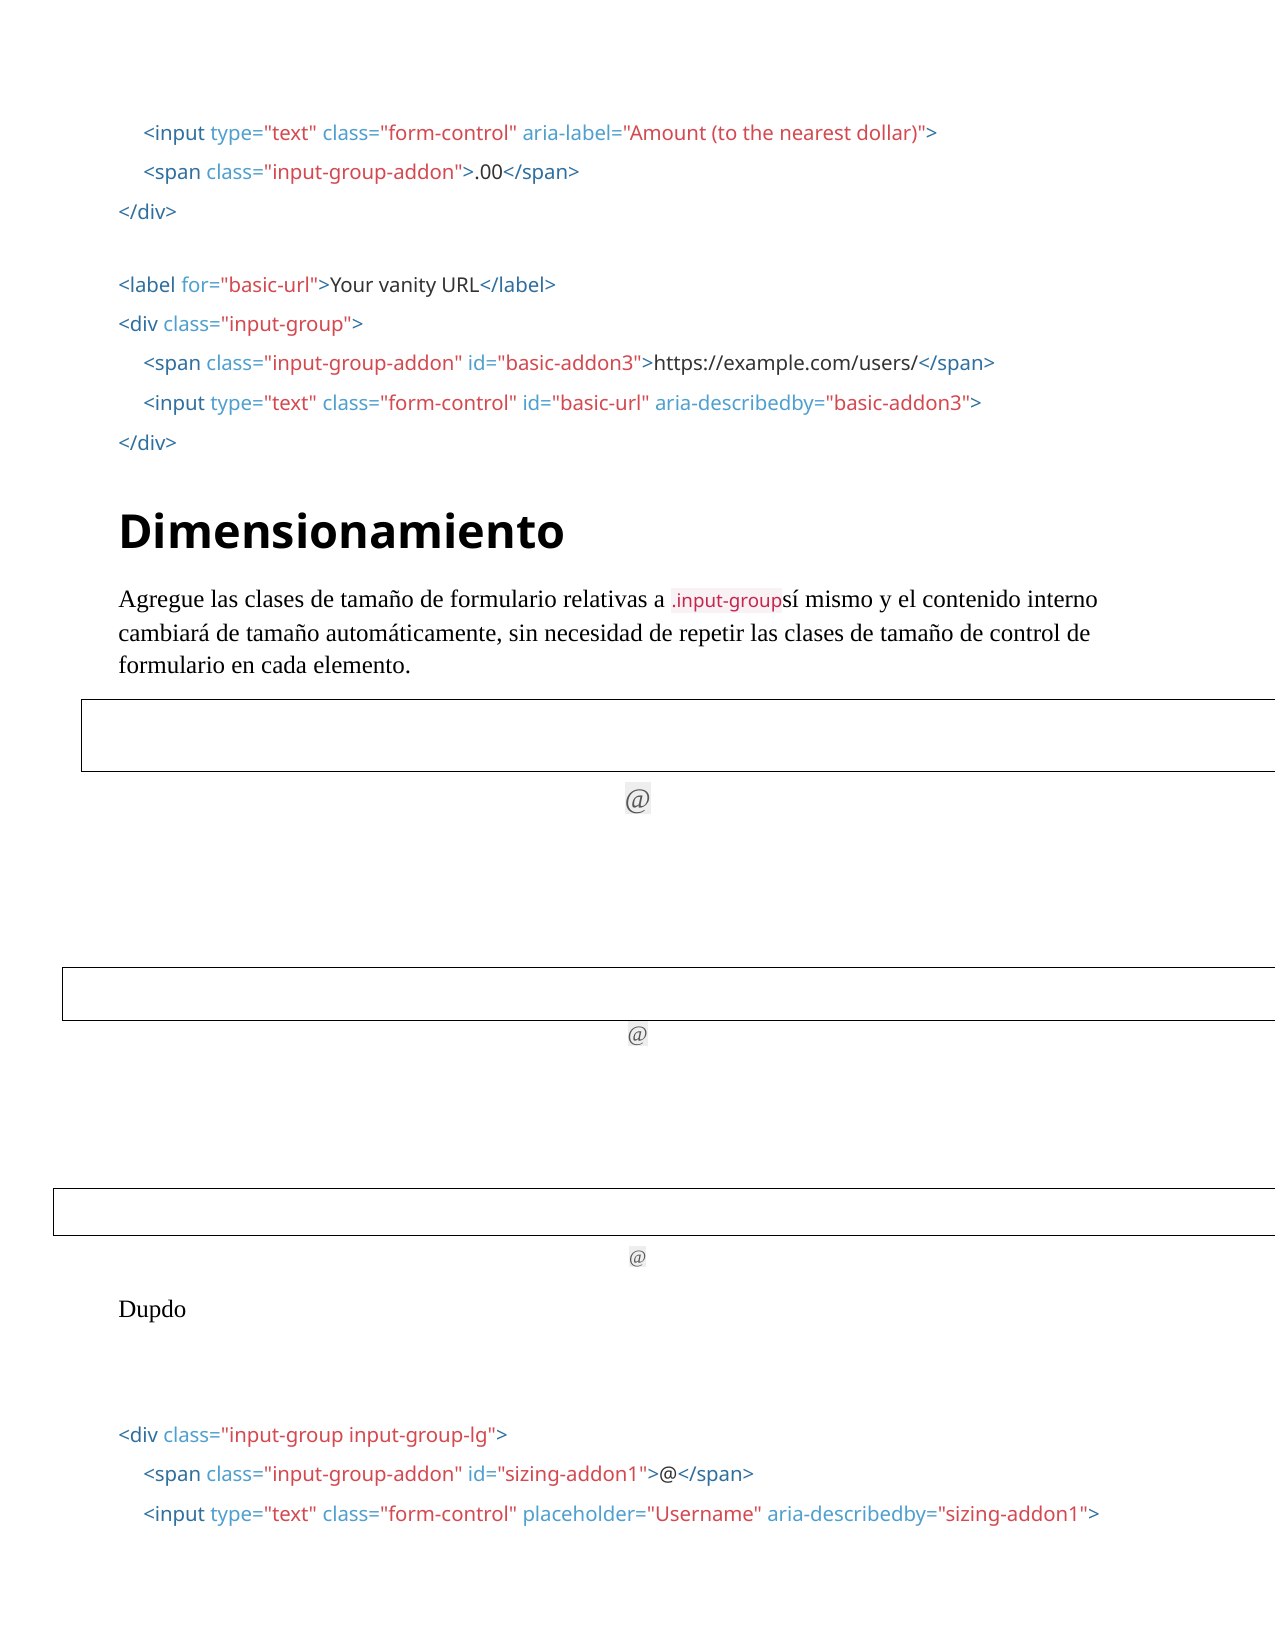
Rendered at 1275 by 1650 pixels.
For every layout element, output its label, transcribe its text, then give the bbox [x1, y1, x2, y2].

subtitle Dimensionamiento [118, 499, 1157, 563]
text <span class="input-group-addon">.00</span> [118, 158, 1157, 186]
text <div class="input-group"> [118, 309, 1157, 337]
text @ [118, 772, 1157, 814]
text <span class="input-group-addon" id="basic-addon3">https://example.com/users/</span> [118, 349, 1157, 377]
text <input type="text" class="form-control" id="basic-url" aria-describedby="basic-addon3"> [118, 388, 1157, 417]
text </div> [118, 197, 1157, 225]
text <input type="text" class="form-control" aria-label="Amount (to the nearest dollar)"> [118, 118, 1157, 146]
text @ [118, 1021, 1157, 1046]
text </div> [118, 428, 1157, 456]
text Agregue las clases de tamaño de formulario relativas a .input-groupsí mismo y el contenido interno cambiará de tamaño automáticamente, sin necesidad de repetir las clases de tamaño de control de formulario en cada elemento. [118, 584, 1157, 679]
text <label for="basic-url">Your vanity URL</label> [118, 270, 1157, 298]
text @ [118, 1236, 1157, 1267]
text <span class="input-group-addon" id="sizing-addon1">@</span> [118, 1460, 1157, 1488]
text <div class="input-group input-group-lg"> [118, 1421, 1157, 1448]
text <input type="text" class="form-control" placeholder="Username" aria-describedby="sizing-addon1"> [118, 1499, 1157, 1527]
text Dupdo [118, 1294, 1157, 1322]
